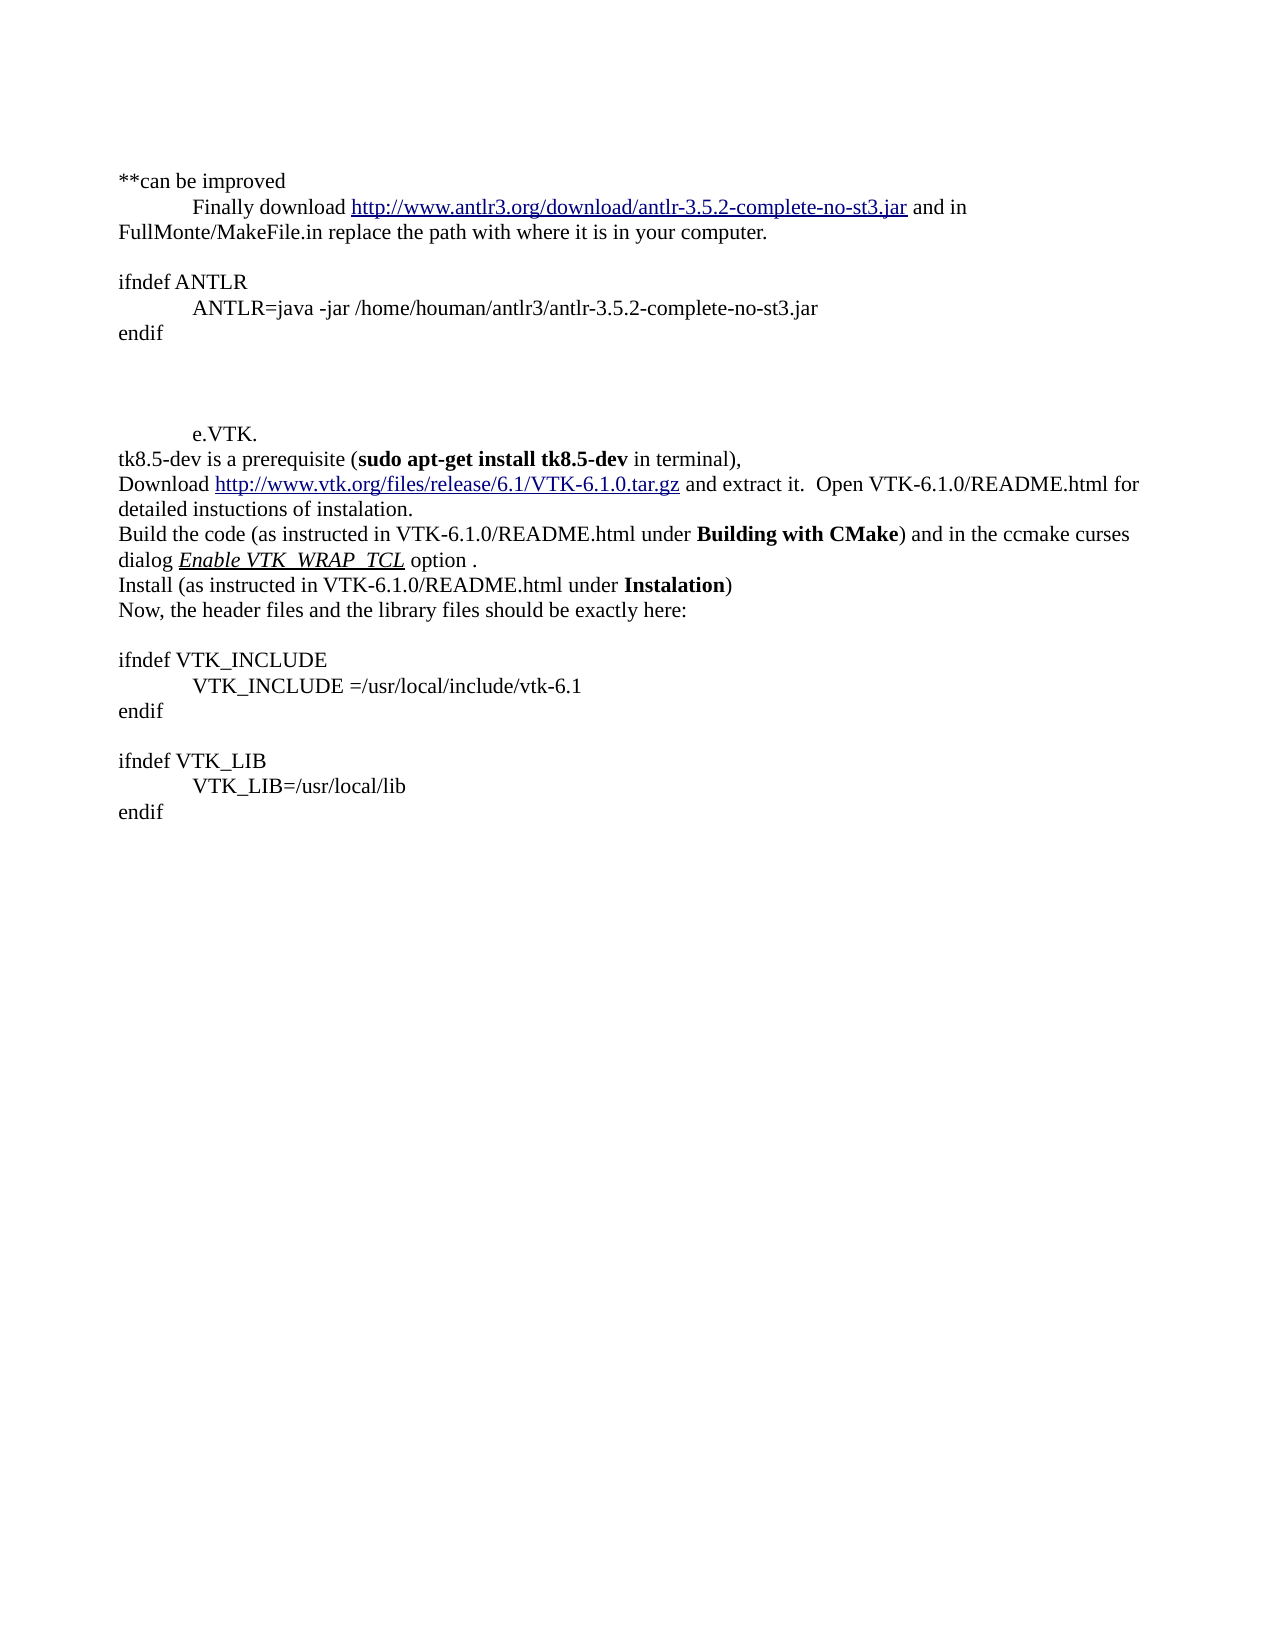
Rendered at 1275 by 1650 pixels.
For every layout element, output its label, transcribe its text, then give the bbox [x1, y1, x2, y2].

text endif [118, 698, 1157, 723]
text VTK_LIB=/usr/local/lib [118, 773, 1157, 799]
text endif [118, 320, 1157, 345]
text ifndef ANTLR [118, 269, 1157, 294]
text Now, the header files and the library files should be exactly here: [118, 597, 1157, 622]
text VTK_INCLUDE =/usr/local/include/vtk-6.1 [118, 673, 1157, 698]
text Download http://www.vtk.org/files/release/6.1/VTK-6.1.0.tar.gz and extract it. Open VTK-6.1.0/README.html for detailed instuctions of instalation. [118, 471, 1157, 521]
text e.VTK. [118, 421, 1157, 446]
text **can be improved [118, 168, 1157, 194]
text ifndef VTK_INCLUDE [118, 647, 1157, 673]
text Finally download http://www.antlr3.org/download/antlr-3.5.2-complete-no-st3.jar and in FullMonte/MakeFile.in replace the path with where it is in your computer. [118, 194, 1157, 244]
text tk8.5-dev is a prerequisite (sudo apt-get install tk8.5-dev in terminal), [118, 446, 1157, 471]
text ANTLR=java -jar /home/houman/antlr3/antlr-3.5.2-complete-no-st3.jar [118, 294, 1157, 320]
text endif [118, 799, 1157, 824]
text Build the code (as instructed in VTK-6.1.0/README.html under Building with CMake) and in the ccmake curses dialog Enable VTK_WRAP_TCL option . [118, 521, 1157, 572]
text ifndef VTK_LIB [118, 748, 1157, 773]
text Install (as instructed in VTK-6.1.0/README.html under Instalation) [118, 572, 1157, 597]
